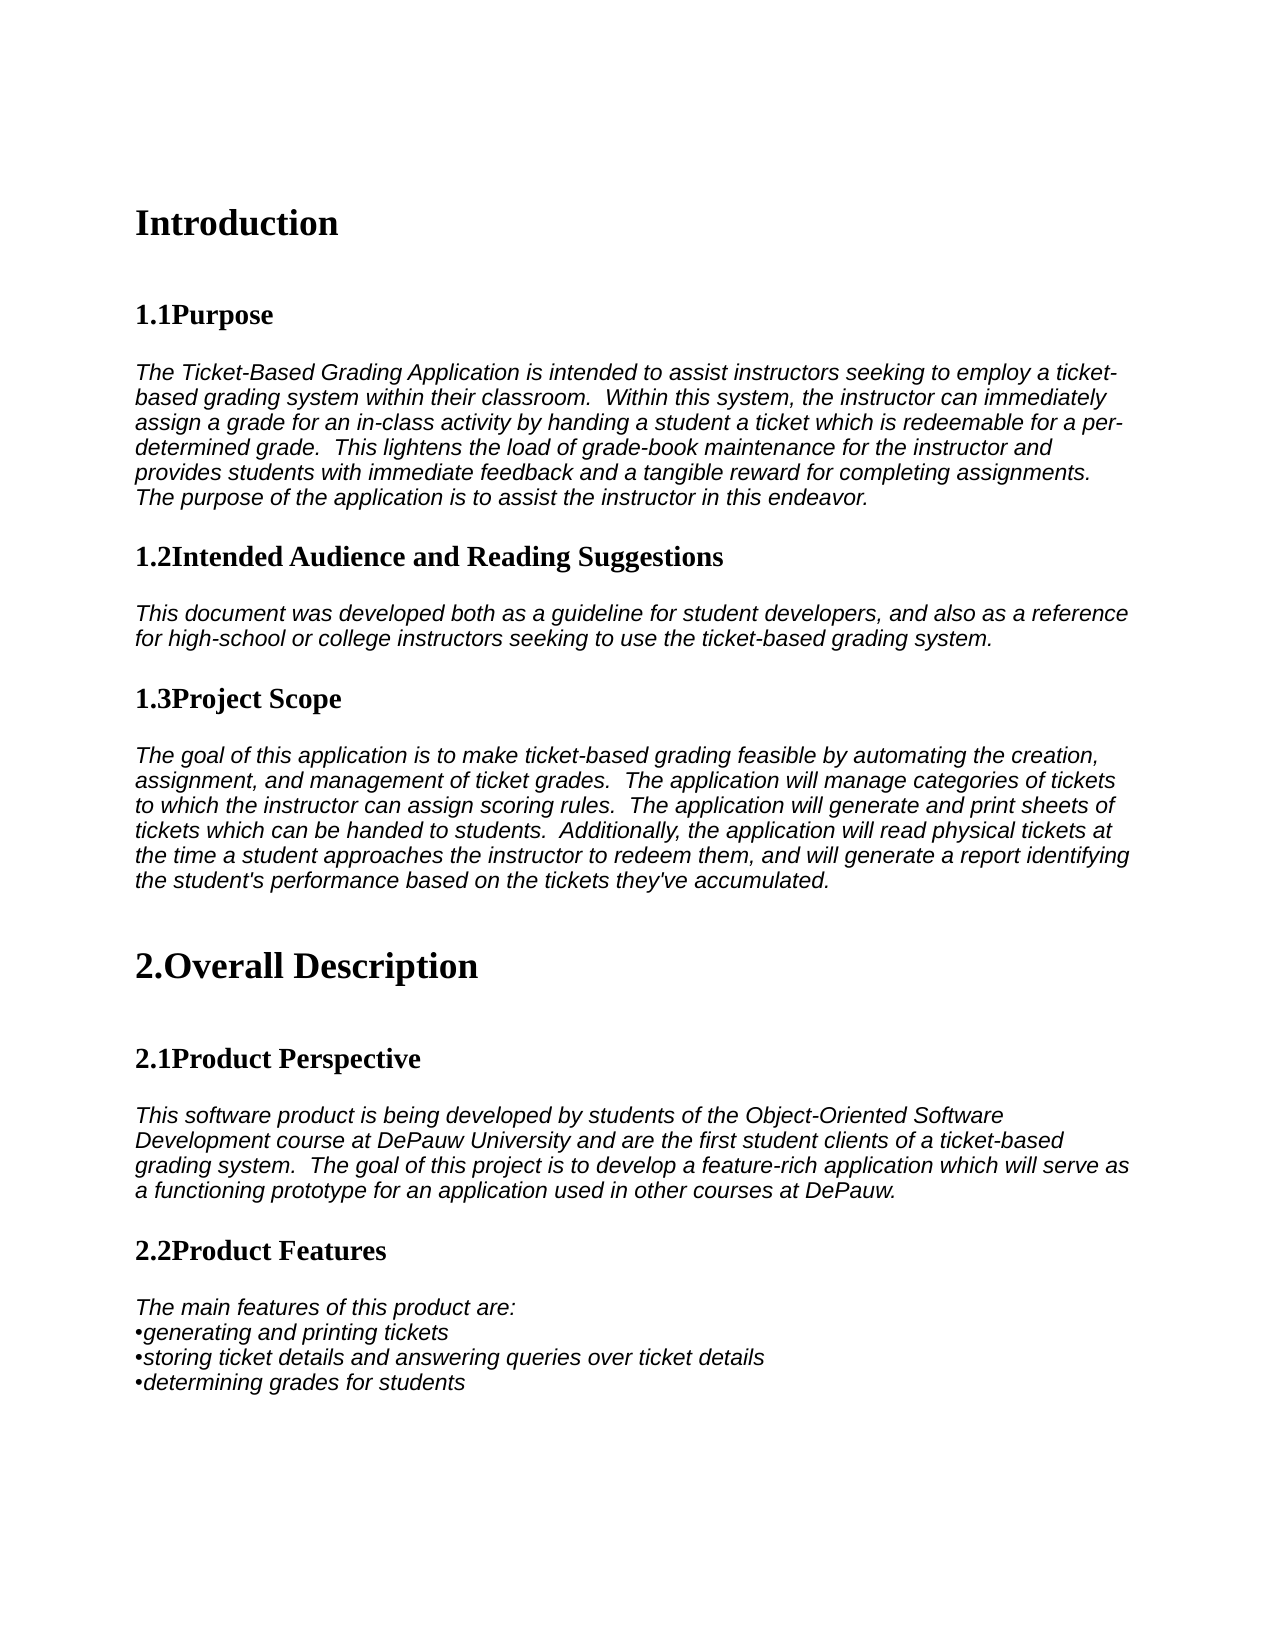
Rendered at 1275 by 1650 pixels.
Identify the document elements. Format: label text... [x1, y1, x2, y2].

subtitle Intended Audience and Reading Suggestions [135, 539, 1140, 573]
text This software product is being developed by students of the Object-Oriented Software Development course at DePauw University and are the first student clients of a ticket-based grading system. The goal of this project is to develop a feature-rich application which will serve as a functioning prototype for an application used in other courses at DePauw. [135, 1104, 1140, 1204]
text The Ticket-Based Grading Application is intended to assist instructors seeking to employ a ticket-based grading system within their classroom. Within this system, the instructor can immediately assign a grade for an in-class activity by handing a student a ticket which is redeemable for a per-determined grade. This lightens the load of grade-book maintenance for the instructor and provides students with immediate feedback and a tangible reward for completing assignments. The purpose of the application is to assist the instructor in this endeavor. [135, 360, 1140, 510]
subtitle Project Scope [135, 681, 1140, 714]
list determining grades for students [135, 1371, 1140, 1396]
subtitle Product Perspective [135, 1041, 1140, 1074]
text The goal of this application is to make ticket-based grading feasible by automating the creation, assignment, and management of ticket grades. The application will manage categories of tickets to which the instructor can assign scoring rules. The application will generate and print sheets of tickets which can be handed to students. Additionally, the application will read physical tickets at the time a student approaches the instructor to redeem them, and will generate a report identifying the student's performance based on the tickets they've accumulated. [135, 744, 1140, 894]
text The main features of this product are: [135, 1296, 1140, 1321]
subtitle Product Features [135, 1233, 1140, 1266]
text This document was developed both as a guideline for student developers, and also as a reference for high-school or college instructors seeking to use the ticket-based grading system. [135, 602, 1140, 652]
subtitle Introduction [135, 200, 1140, 243]
subtitle Purpose [135, 297, 1140, 331]
list generating and printing tickets [135, 1321, 1140, 1346]
subtitle Overall Description [135, 944, 1140, 987]
list storing ticket details and answering queries over ticket details [135, 1346, 1140, 1371]
